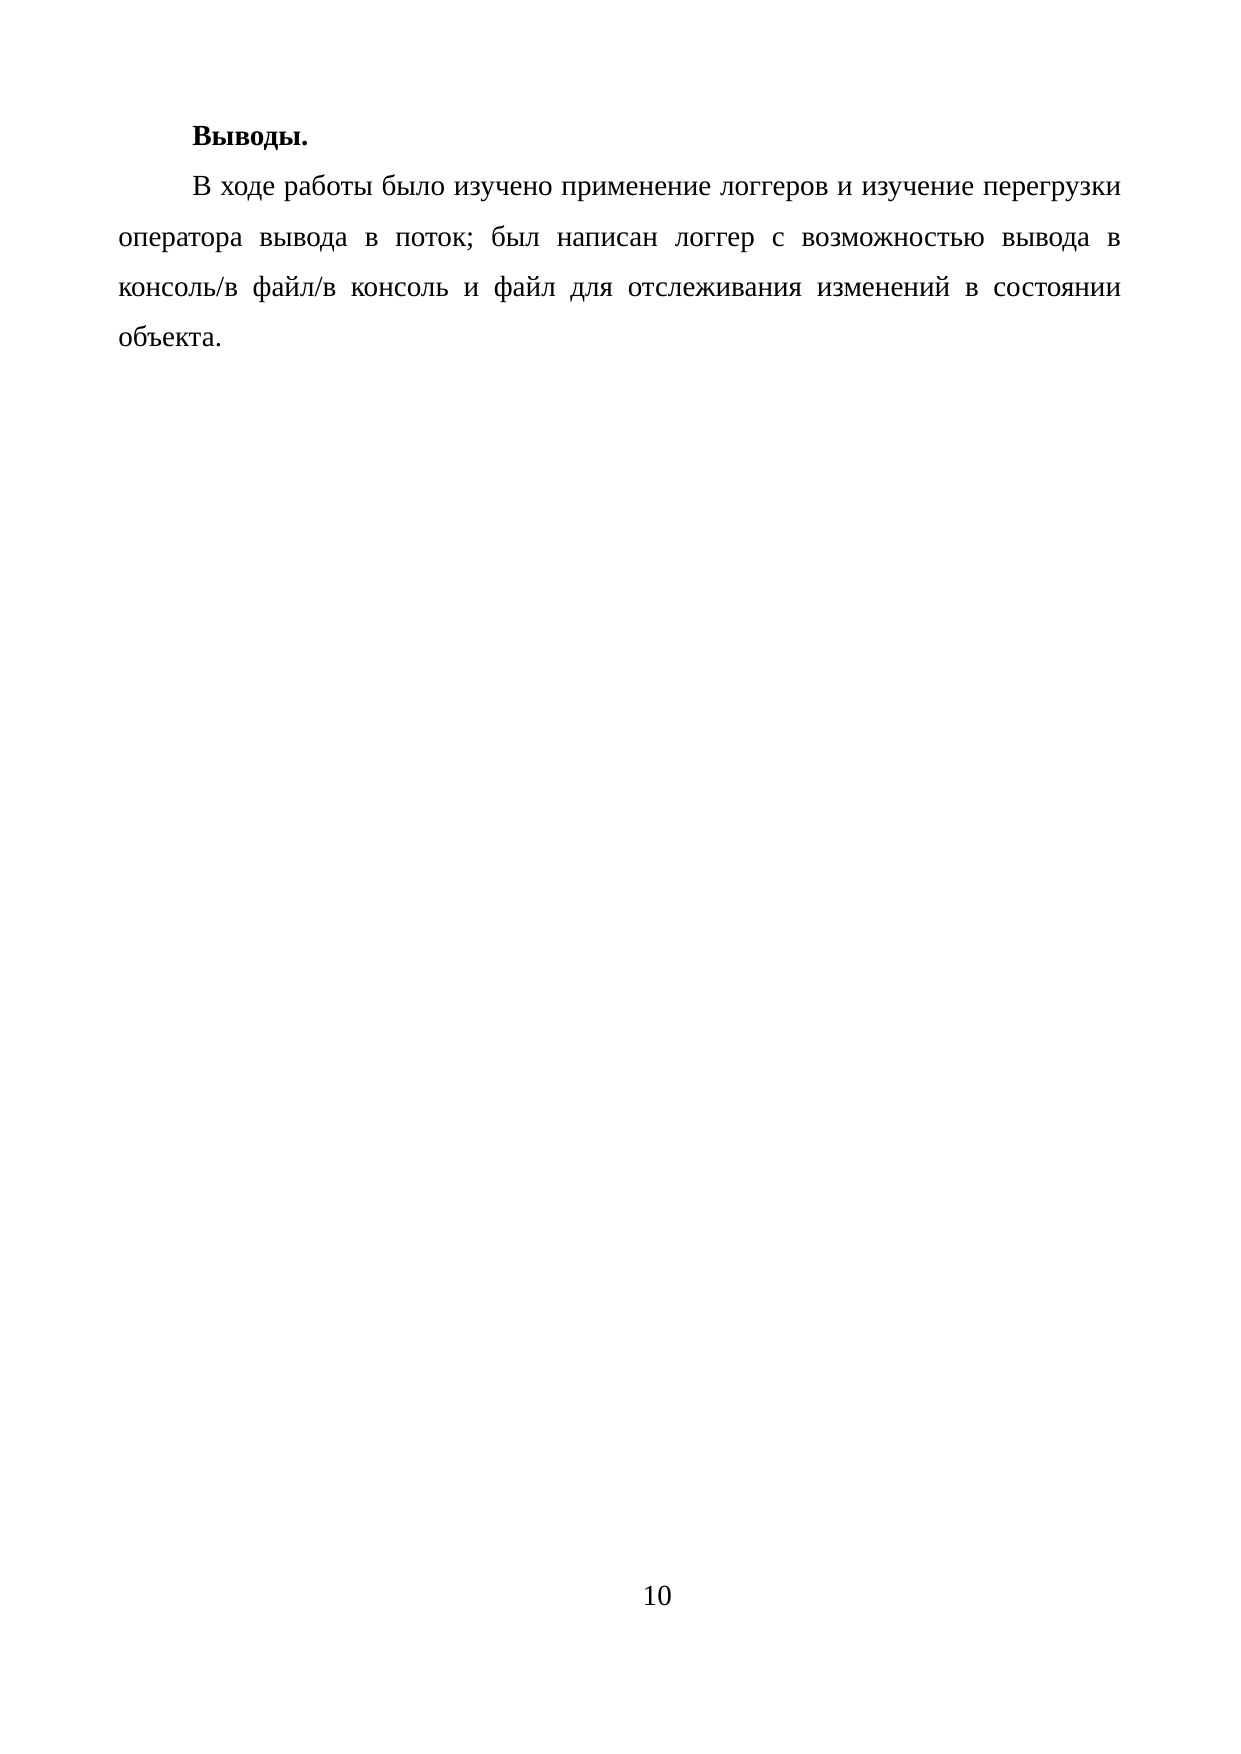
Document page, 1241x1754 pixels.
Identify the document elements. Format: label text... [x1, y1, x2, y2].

text В ходе работы было изучено применение логгеров и изучение перегрузки оператора вывода в поток; был написан логгер с возможностью вывода в консоль/в файл/в консоль и файл для отслеживания изменений в состоянии объекта. [118, 168, 1122, 353]
subtitle Выводы. [118, 118, 1122, 152]
